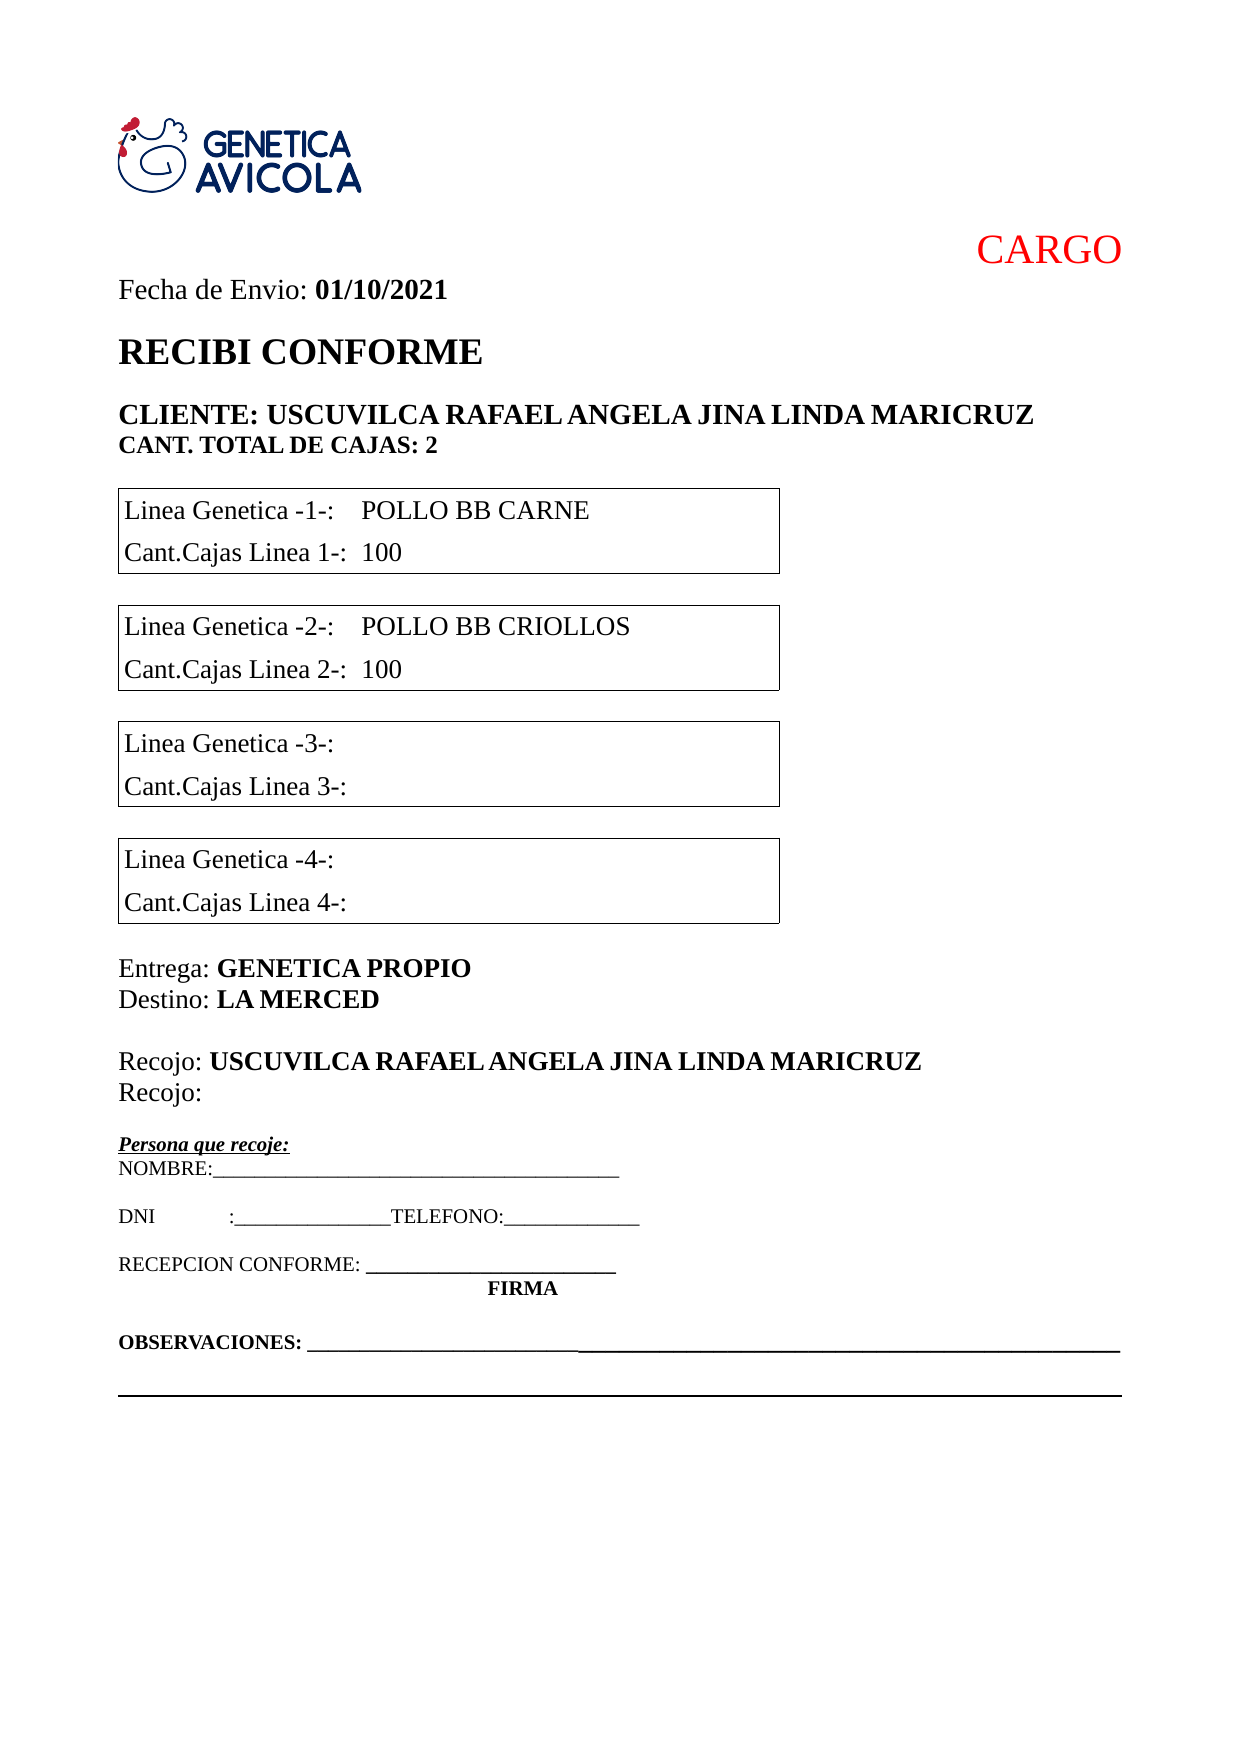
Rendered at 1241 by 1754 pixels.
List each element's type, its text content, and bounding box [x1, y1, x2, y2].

text Recojo: USCUVILCA RAFAEL ANGELA JINA LINDA MARICRUZ [118, 1045, 1122, 1076]
table_cell Linea Genetica -2-: [119, 606, 356, 647]
text RECIBI CONFORME [118, 330, 1122, 373]
table_cell Cant.Cajas Linea 1-: [119, 531, 356, 573]
table_cell Cant.Cajas Linea 3-: [119, 764, 356, 806]
table_cell [118, 807, 356, 838]
table_cell 100 [356, 531, 779, 573]
text Fecha de Envio: 01/10/2021 [118, 272, 1122, 306]
text Persona que recoje: [118, 1132, 1122, 1156]
table_cell [356, 880, 779, 923]
table_cell [356, 691, 779, 721]
text NOMBRE:_______________________________________ [118, 1156, 1122, 1180]
table_cell 100 [356, 647, 779, 690]
table_cell [356, 764, 779, 806]
text Destino: LA MERCED [118, 983, 1122, 1014]
table_cell Linea Genetica -4-: [119, 839, 356, 880]
table_cell [118, 574, 356, 604]
text Recojo: [118, 1076, 1122, 1108]
table_cell Cant.Cajas Linea 2-: [119, 647, 356, 690]
table_cell [118, 691, 356, 721]
table_cell Linea Genetica -3-: [119, 722, 356, 764]
text CANT. TOTAL DE CAJAS: 2 [118, 431, 1122, 459]
table_header Linea Genetica -1-: [119, 489, 356, 531]
table_cell Cant.Cajas Linea 4-: [119, 880, 356, 923]
table_cell [356, 574, 779, 604]
table_header POLLO BB CARNE [356, 489, 779, 531]
text OBSERVACIONES: __________________________________________________________________ [118, 1324, 1122, 1355]
table_cell POLLO BB CRIOLLOS [356, 606, 779, 647]
picture [117, 117, 362, 193]
text FIRMA [118, 1276, 1122, 1300]
table_cell [356, 807, 779, 838]
text Entrega: GENETICA PROPIO [118, 952, 1122, 983]
text CARGO [118, 224, 1122, 272]
text CLIENTE: USCUVILCA RAFAEL ANGELA JINA LINDA MARICRUZ [118, 397, 1122, 431]
table_cell [356, 839, 779, 880]
table_cell [356, 722, 779, 764]
text DNI :_______________TELEFONO:_____________ [118, 1204, 1122, 1228]
text RECEPCION CONFORME: ________________________ [118, 1252, 1122, 1276]
